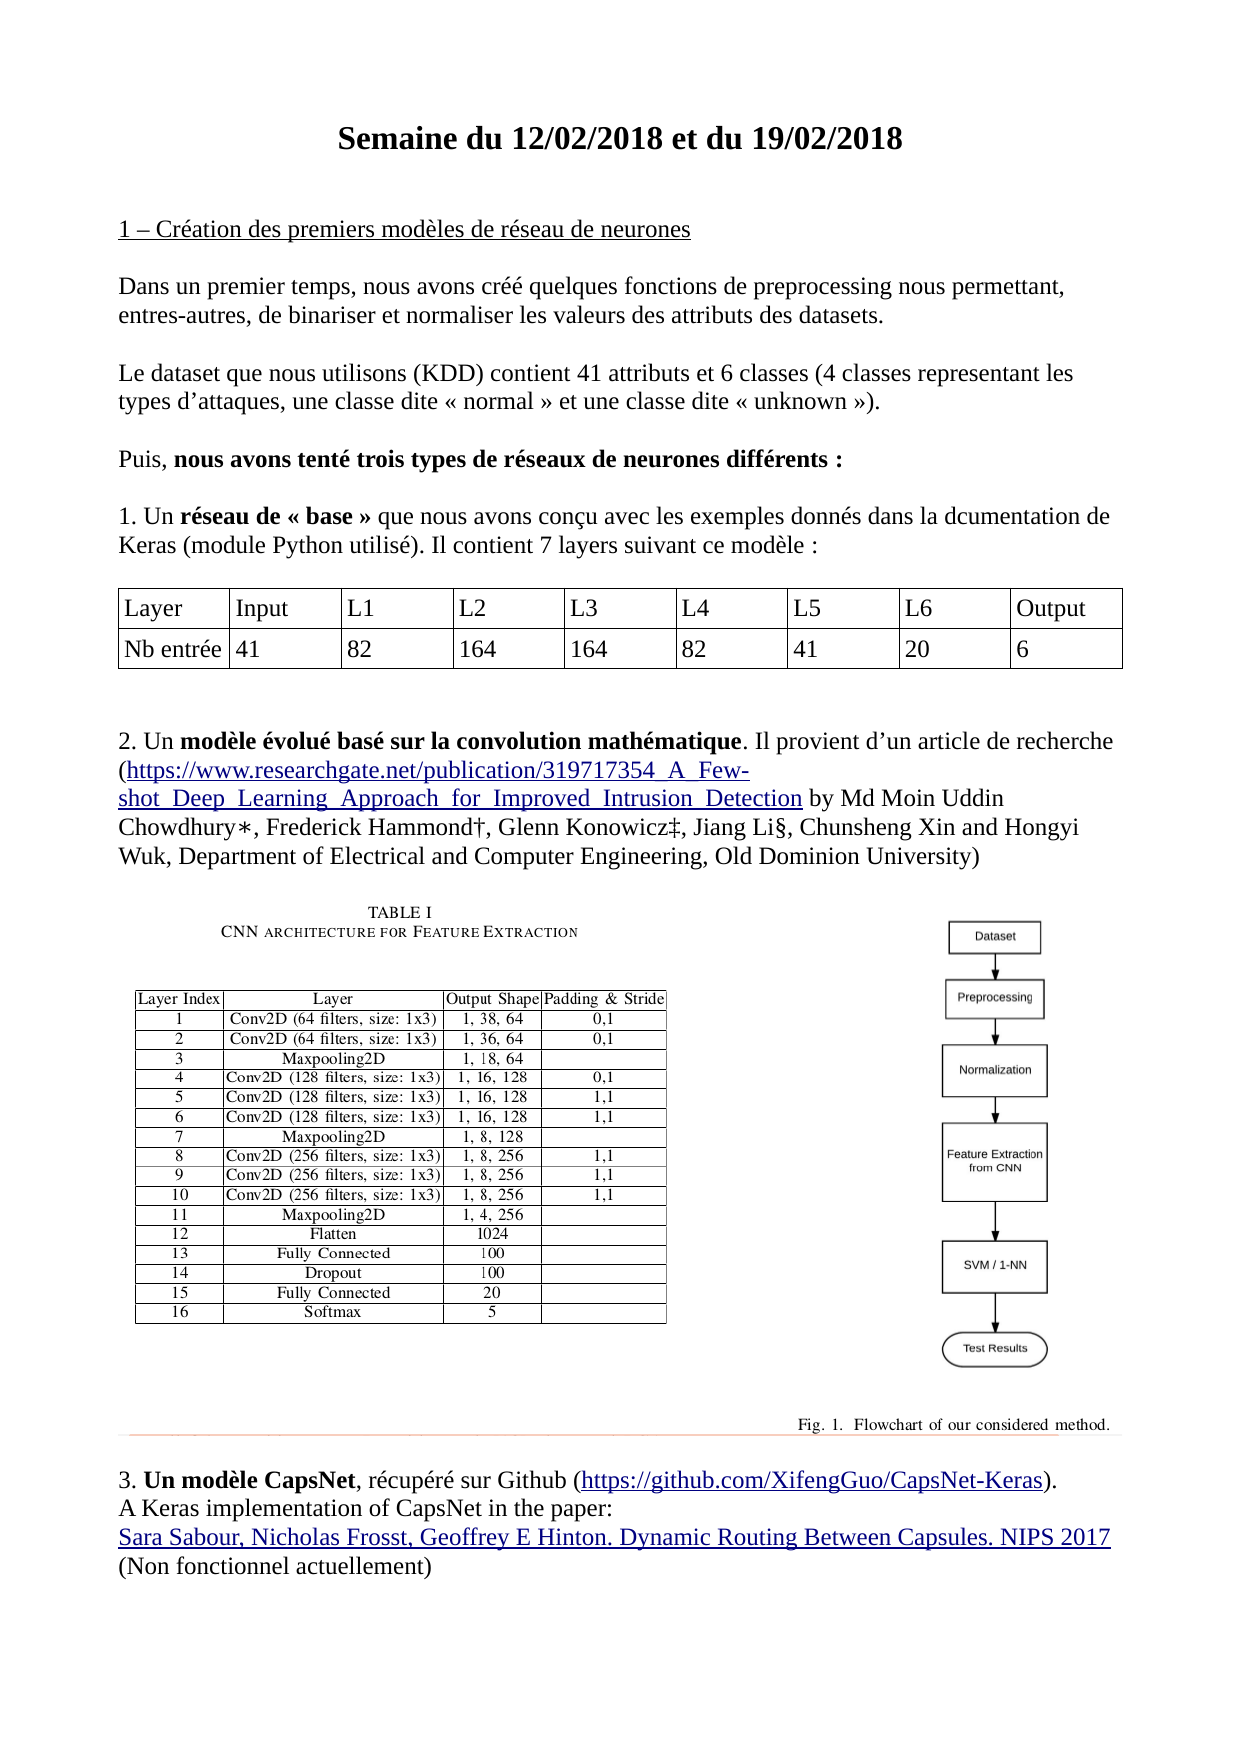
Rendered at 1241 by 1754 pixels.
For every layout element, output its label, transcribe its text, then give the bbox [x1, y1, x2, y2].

text 1 – Création des premiers modèles de réseau de neurones [118, 214, 1122, 243]
text Le dataset que nous utilisons (KDD) contient 41 attributs et 6 classes (4 classes representant les types d’attaques, une classe dite « normal » et une classe dite « unknown »). [118, 358, 1122, 415]
table_header L3 [565, 589, 676, 628]
table_cell 82 [342, 629, 453, 668]
text Semaine du 12/02/2018 et du 19/02/2018 [118, 118, 1122, 156]
table_header L2 [454, 589, 564, 628]
text Dans un premier temps, nous avons créé quelques fonctions de preprocessing nous permettant, entres-autres, de binariser et normaliser les valeurs des attributs des datasets. [118, 271, 1122, 329]
table_header Layer [119, 589, 229, 628]
table_header Input [230, 589, 341, 628]
table_cell 82 [677, 629, 787, 668]
table_cell 41 [788, 629, 899, 668]
table_header L6 [900, 589, 1010, 628]
table_cell 6 [1011, 629, 1122, 668]
text 2. Un modèle évolué basé sur la convolution mathématique. Il provient d’un article de recherche (https://www.researchgate.net/publication/319717354_A_Few-shot_Deep_Learning_Approach_for_Improved_Intrusion_Detection by Md Moin Uddin Chowdhury∗, Frederick Hammond†, Glenn Konowicz‡, Jiang Li§, Chunsheng Xin and Hongyi Wuk, Department of Electrical and Computer Engineering, Old Dominion University) [118, 726, 1122, 870]
table_header L5 [788, 589, 899, 628]
table_cell 164 [565, 629, 676, 668]
text 3. Un modèle CapsNet, récupéré sur Github (https://github.com/XifengGuo/CapsNet-Keras). [118, 1465, 1122, 1493]
table_cell Nb entrée [119, 629, 229, 668]
table_header L1 [342, 589, 453, 628]
table_header L4 [677, 589, 787, 628]
picture [118, 898, 1123, 1436]
table_header Output [1011, 589, 1122, 628]
text Puis, nous avons tenté trois types de réseaux de neurones différents : [118, 444, 1122, 473]
text 1. Un réseau de « base » que nous avons conçu avec les exemples donnés dans la dcumentation de Keras (module Python utilisé). Il contient 7 layers suivant ce modèle : [118, 501, 1122, 559]
text (Non fonctionnel actuellement) [118, 1551, 1122, 1580]
table_cell 164 [454, 629, 564, 668]
table_cell 20 [900, 629, 1010, 668]
text A Keras implementation of CapsNet in the paper: Sara Sabour, Nicholas Frosst, Geoffrey E Hinton. Dynamic Routing Between Capsules. NIPS 2017 [118, 1493, 1122, 1551]
table_cell 41 [230, 629, 341, 668]
